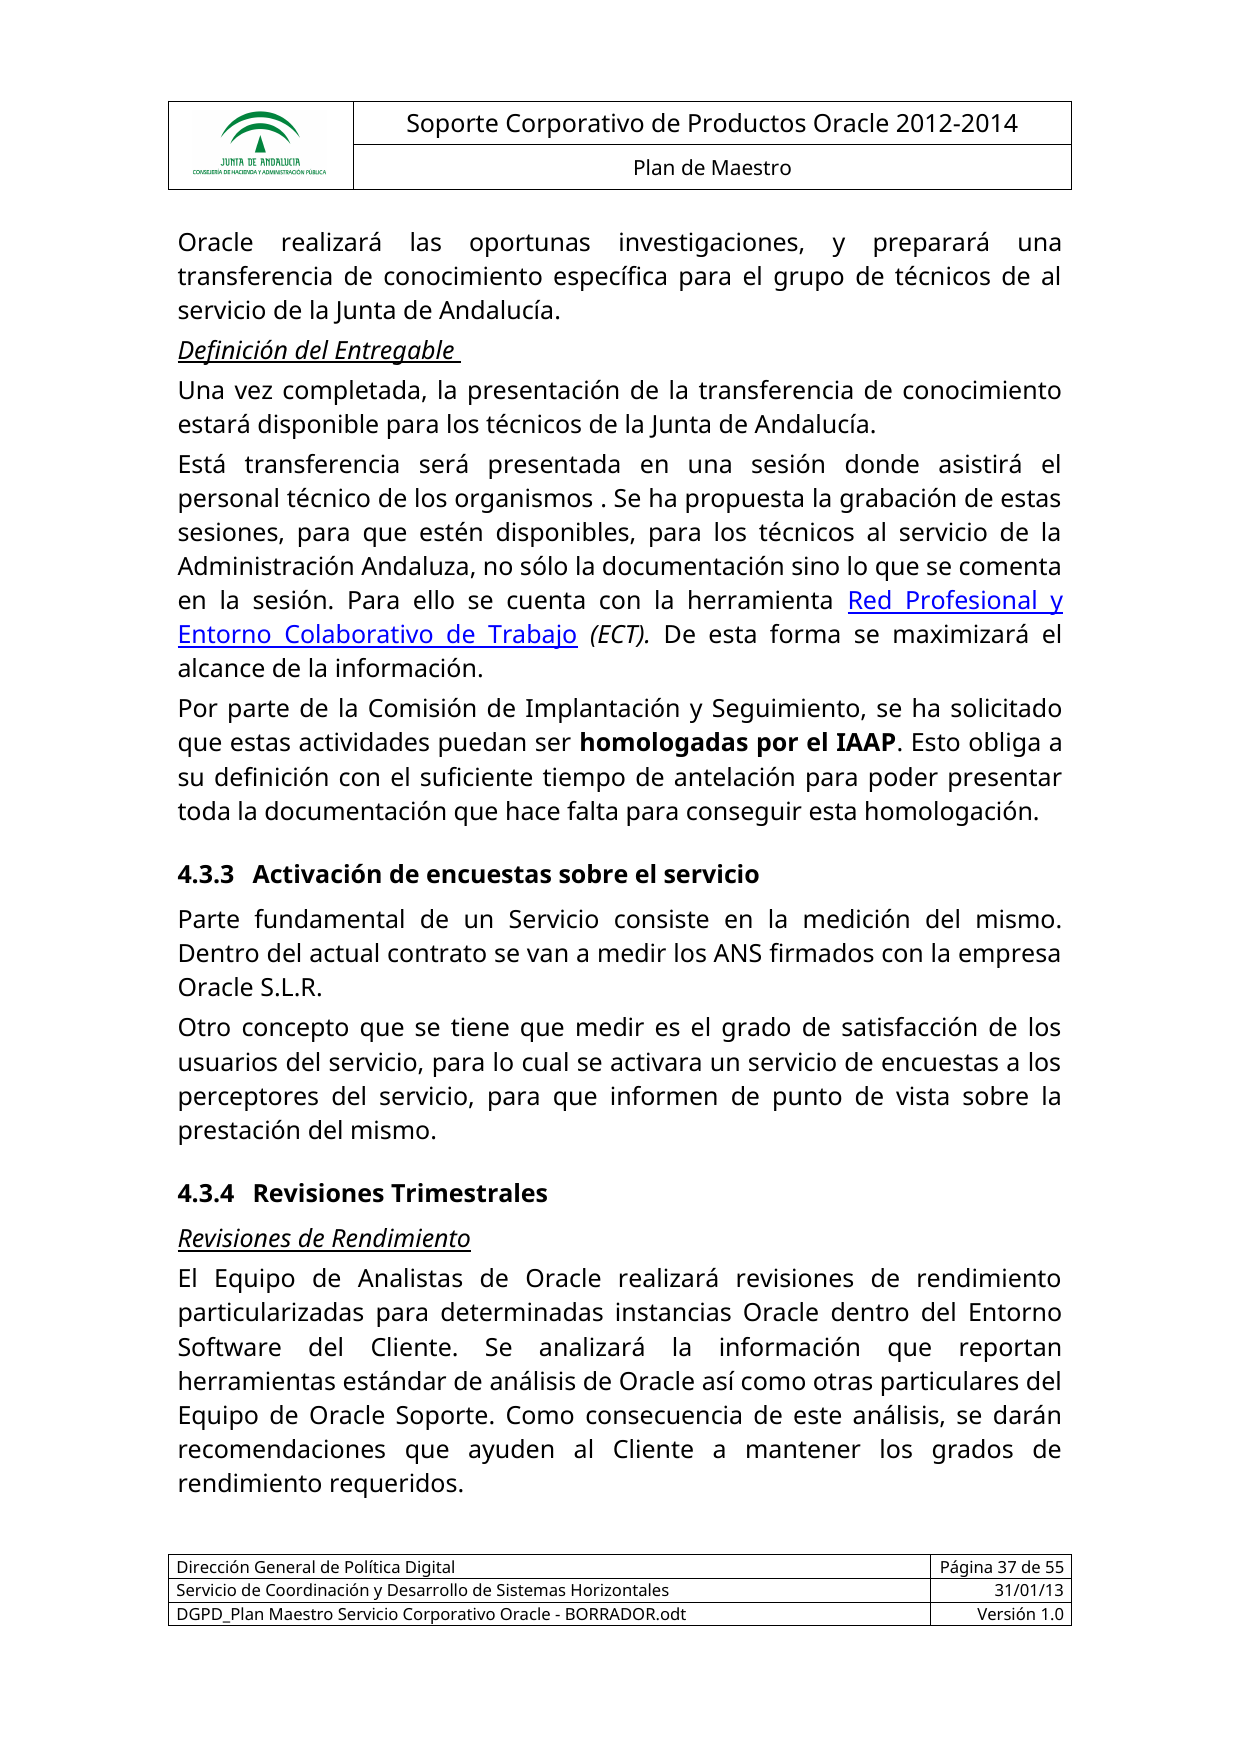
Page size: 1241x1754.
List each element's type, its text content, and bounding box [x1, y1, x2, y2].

text Está transferencia será presentada en una sesión donde asistirá el personal técnico de los organismos . Se ha propuesta la grabación de estas sesiones, para que estén disponibles, para los técnicos al servicio de la Administración Andaluza, no sólo la documentación sino lo que se comenta en la sesión. Para ello se cuenta con la herramienta Red Profesional y Entorno Colaborativo de Trabajo (ECT). De esta forma se maximizará el alcance de la información. [177, 447, 1063, 685]
text Definición del Entregable [177, 333, 1063, 367]
text Parte fundamental de un Servicio consiste en la medición del mismo. Dentro del actual contrato se van a medir los ANS firmados con la empresa Oracle S.L.R. [177, 902, 1063, 1004]
subtitle Revisiones Trimestrales [177, 1177, 1063, 1208]
picture [192, 110, 327, 175]
subtitle Activación de encuestas sobre el servicio [177, 858, 1063, 889]
text Revisiones de Rendimiento [177, 1221, 1063, 1255]
text Por parte de la Comisión de Implantación y Seguimiento, se ha solicitado que estas actividades puedan ser homologadas por el IAAP. Esto obliga a su definición con el suficiente tiempo de antelación para poder presentar toda la documentación que hace falta para conseguir esta homologación. [177, 691, 1063, 827]
text Oracle realizará las oportunas investigaciones, y preparará una transferencia de conocimiento específica para el grupo de técnicos de al servicio de la Junta de Andalucía. [177, 224, 1063, 327]
text El Equipo de Analistas de Oracle realizará revisiones de rendimiento particularizadas para determinadas instancias Oracle dentro del Entorno Software del Cliente. Se analizará la información que reportan herramientas estándar de análisis de Oracle así como otras particulares del Equipo de Oracle Soporte. Como consecuencia de este análisis, se darán recomendaciones que ayuden al Cliente a mantener los grados de rendimiento requeridos. [177, 1261, 1063, 1499]
text Una vez completada, la presentación de la transferencia de conocimiento estará disponible para los técnicos de la Junta de Andalucía. [177, 373, 1063, 441]
text Otro concepto que se tiene que medir es el grado de satisfacción de los usuarios del servicio, para lo cual se activara un servicio de encuestas a los perceptores del servicio, para que informen de punto de vista sobre la prestación del mismo. [177, 1010, 1063, 1146]
